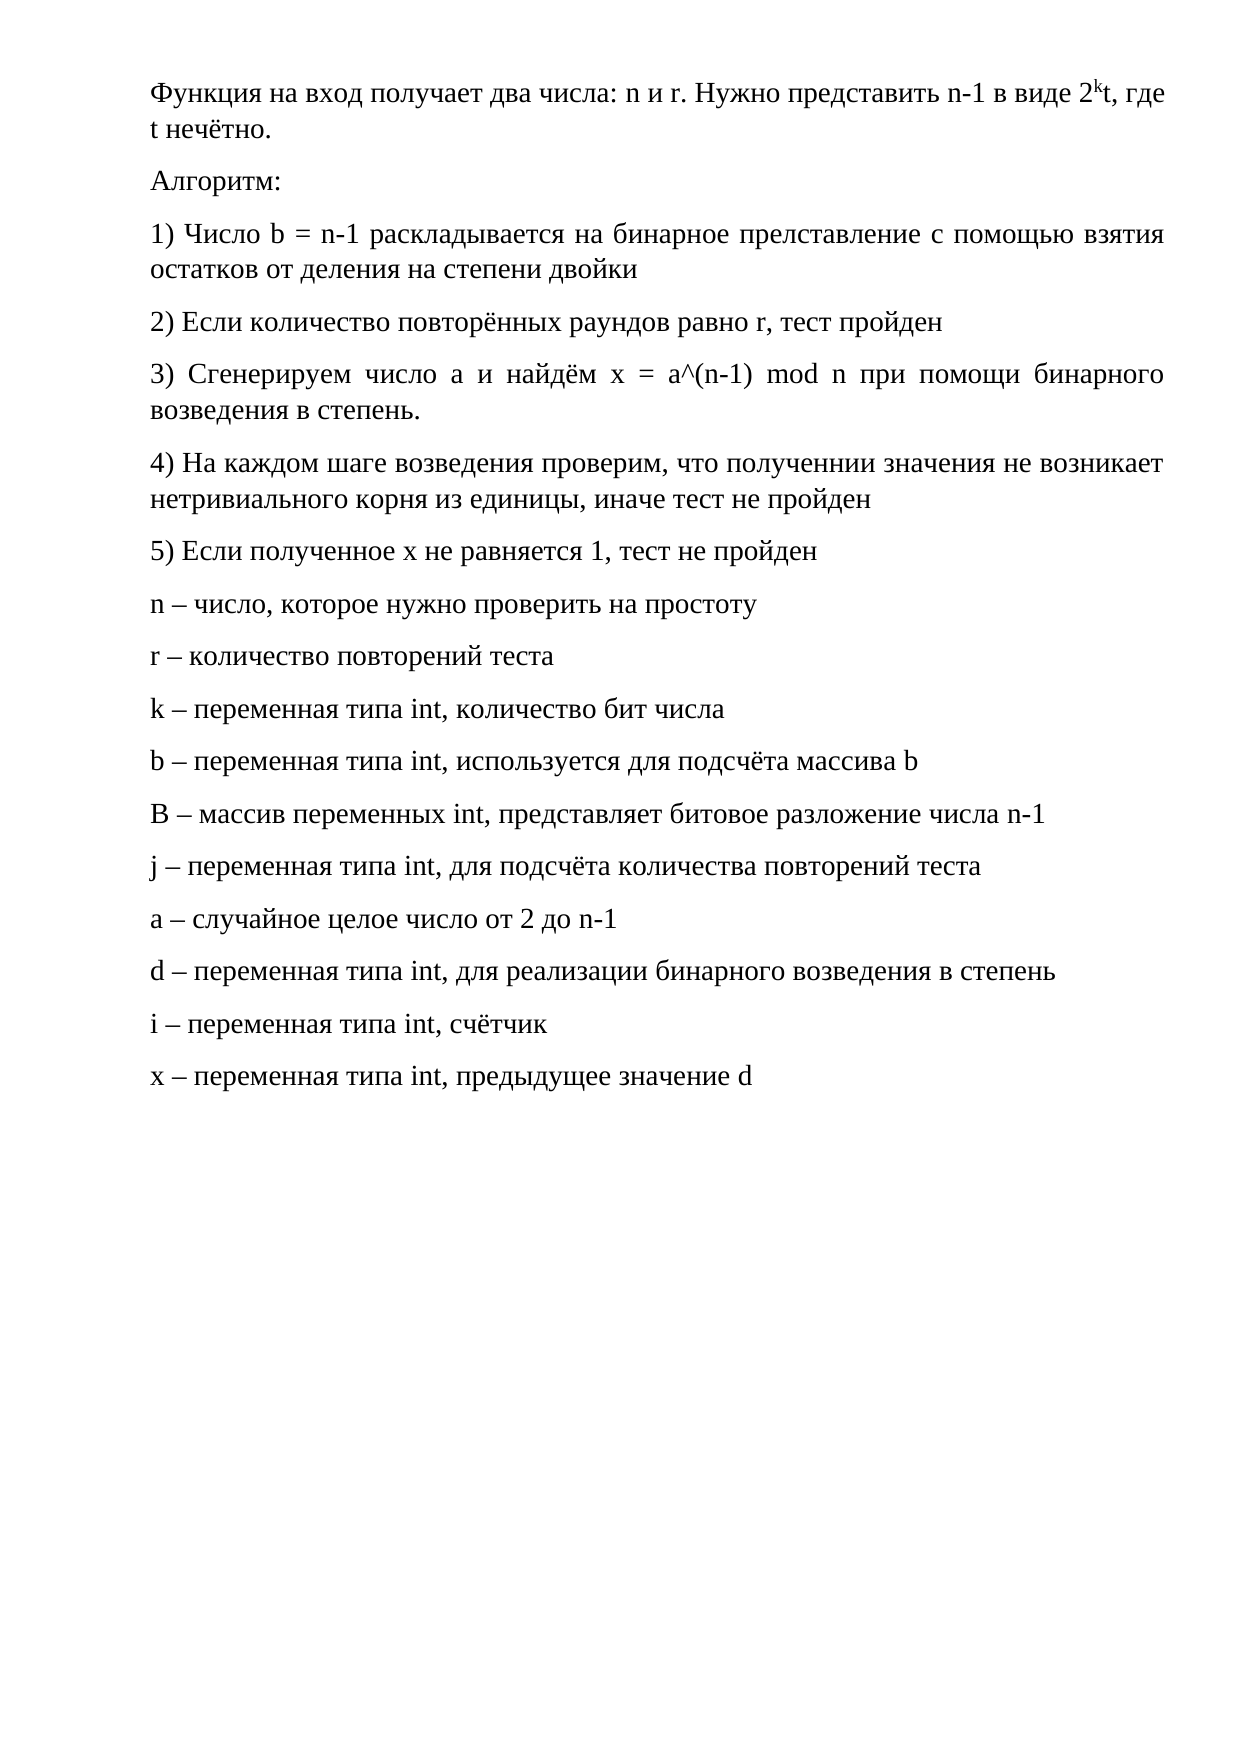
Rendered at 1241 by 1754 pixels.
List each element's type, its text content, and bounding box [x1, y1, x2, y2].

text b – переменная типа int, используется для подсчёта массива b [150, 743, 1165, 777]
text Алгоритм: [150, 163, 1165, 197]
text i – переменная типа int, счётчик [150, 1006, 1165, 1039]
text 3) Сгенерируем число a и найдём x = a^(n-1) mod n при помощи бинарного возведения в степень. [150, 357, 1165, 426]
text 5) Если полученное x не равняется 1, тест не пройден [150, 533, 1165, 567]
text n – число, которое нужно проверить на простоту [150, 586, 1165, 619]
text B – массив переменных int, представляет битовое разложение числа n-1 [150, 796, 1165, 829]
text a – случайное целое число от 2 до n-1 [150, 901, 1165, 934]
text r – количество повторений теста [150, 638, 1165, 672]
text 2) Если количество повторённых раундов равно r, тест пройден [150, 304, 1165, 338]
text 1) Число b = n-1 раскладывается на бинарное прелставление с помощью взятия остатков от деления на степени двойки [150, 216, 1165, 285]
text Функция на вход получает два числа: n и r. Нужно представить n-1 в виде 2kt, где t нечётно. [150, 75, 1165, 144]
text d – переменная типа int, для реализации бинарного возведения в степень [150, 953, 1165, 987]
text 4) На каждом шаге возведения проверим, что полученнии значения не возникает нетривиального корня из единицы, иначе тест не пройден [150, 445, 1165, 514]
text k – переменная типа int, количество бит числа [150, 691, 1165, 724]
text x – переменная типа int, предыдущее значение d [150, 1058, 1165, 1092]
text j – переменная типа int, для подсчёта количества повторений теста [150, 848, 1165, 882]
